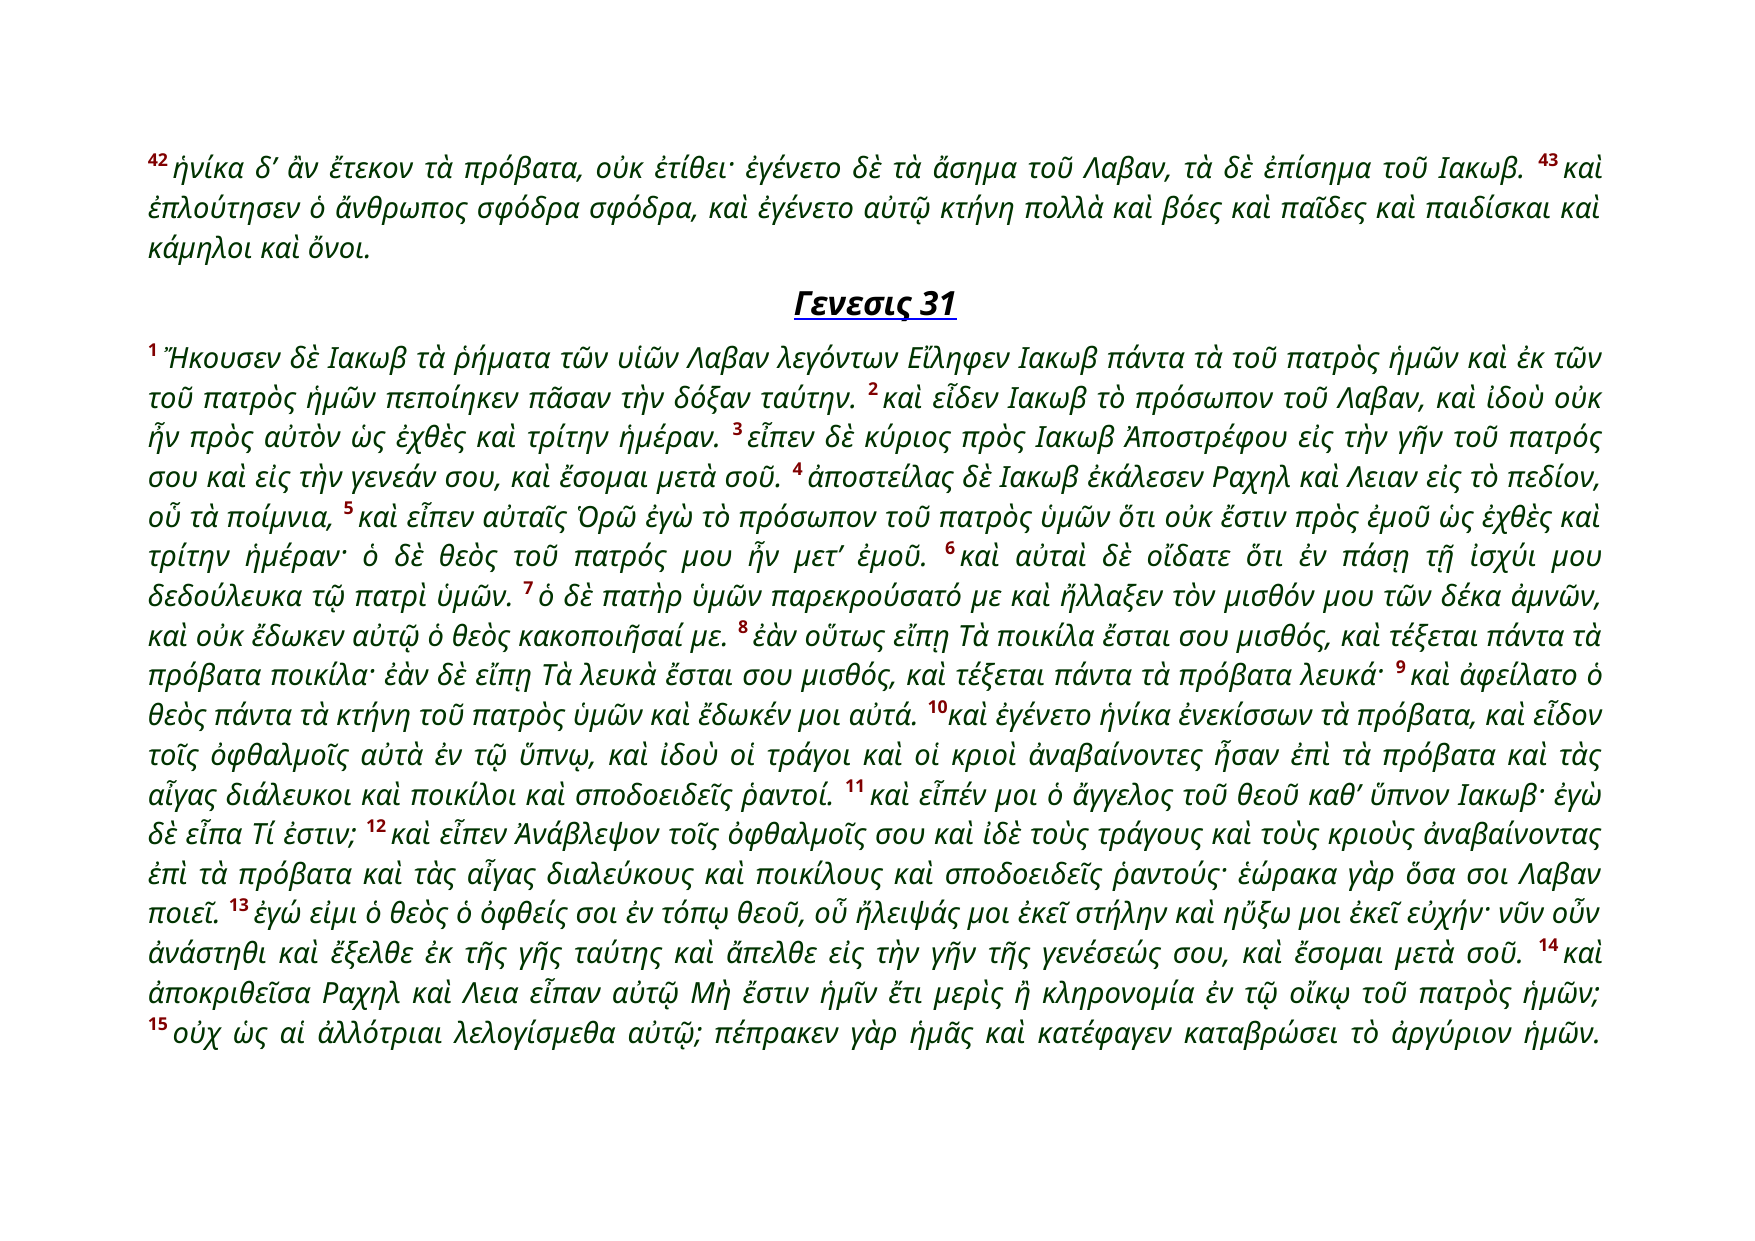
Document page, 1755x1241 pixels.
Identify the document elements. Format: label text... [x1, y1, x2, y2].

text 42 ἡνίκα δ’ ἂν ἔτεκον τὰ πρόβατα, οὐκ ἐτίθει· ἐγένετο δὲ τὰ ἄσημα τοῦ Λαβαν, τὰ δὲ ἐπίσημα τοῦ Ιακωβ. 43 καὶ ἐπλούτησεν ὁ ἄνθρωπος σφόδρα σφόδρα, καὶ ἐγένετο αὐτῷ κτήνη πολλὰ καὶ βόες καὶ παῖδες καὶ παιδίσκαι καὶ κάμηλοι καὶ ὄνοι. [148, 148, 1606, 267]
text 1 Ἤκουσεν δὲ Ιακωβ τὰ ῥήματα τῶν υἱῶν Λαβαν λεγόντων Εἴληφεν Ιακωβ πάντα τὰ τοῦ πατρὸς ἡμῶν καὶ ἐκ τῶν τοῦ πατρὸς ἡμῶν πεποίηκεν πᾶσαν τὴν δόξαν ταύτην. 2 καὶ εἶδεν Ιακωβ τὸ πρόσωπον τοῦ Λαβαν, καὶ ἰδοὺ οὐκ ἦν πρὸς αὐτὸν ὡς ἐχθὲς καὶ τρίτην ἡμέραν. 3 εἶπεν δὲ κύριος πρὸς Ιακωβ Ἀποστρέφου εἰς τὴν γῆν τοῦ πατρός σου καὶ εἰς τὴν γενεάν σου, καὶ ἔσομαι μετὰ σοῦ. 4 ἀποστείλας δὲ Ιακωβ ἐκάλεσεν Ραχηλ καὶ Λειαν εἰς τὸ πεδίον, οὗ τὰ ποίμνια, 5 καὶ εἶπεν αὐταῖς Ὁρῶ ἐγὼ τὸ πρόσωπον τοῦ πατρὸς ὑμῶν ὅτι οὐκ ἔστιν πρὸς ἐμοῦ ὡς ἐχθὲς καὶ τρίτην ἡμέραν· ὁ δὲ θεὸς τοῦ πατρός μου ἦν μετ’ ἐμοῦ. 6 καὶ αὐταὶ δὲ οἴδατε ὅτι ἐν πάσῃ τῇ ἰσχύι μου δεδούλευκα τῷ πατρὶ ὑμῶν. 7 ὁ δὲ πατὴρ ὑμῶν παρεκρούσατό με καὶ ἤλλαξεν τὸν μισθόν μου τῶν δέκα ἀμνῶν, καὶ οὐκ ἔδωκεν αὐτῷ ὁ θεὸς κακοποιῆσαί με. 8 ἐὰν οὕτως εἴπῃ Τὰ ποικίλα ἔσται σου μισθός, καὶ τέξεται πάντα τὰ πρόβατα ποικίλα· ἐὰν δὲ εἴπῃ Τὰ λευκὰ ἔσται σου μισθός, καὶ τέξεται πάντα τὰ πρόβατα λευκά· 9 καὶ ἀφείλατο ὁ θεὸς πάντα τὰ κτήνη τοῦ πατρὸς ὑμῶν καὶ ἔδωκέν μοι αὐτά. 10καὶ ἐγένετο ἡνίκα ἐνεκίσσων τὰ πρόβατα, καὶ εἶδον τοῖς ὀφθαλμοῖς αὐτὰ ἐν τῷ ὕπνῳ, καὶ ἰδοὺ οἱ τράγοι καὶ οἱ κριοὶ ἀναβαίνοντες ἦσαν ἐπὶ τὰ πρόβατα καὶ τὰς αἶγας διάλευκοι καὶ ποικίλοι καὶ σποδοειδεῖς ῥαντοί. 11 καὶ εἶπέν μοι ὁ ἄγγελος τοῦ θεοῦ καθ’ ὕπνον Ιακωβ· ἐγὼ δὲ εἶπα Τί ἐστιν; 12 καὶ εἶπεν Ἀνάβλεψον τοῖς ὀφθαλμοῖς σου καὶ ἰδὲ τοὺς τράγους καὶ τοὺς κριοὺς ἀναβαίνοντας ἐπὶ τὰ πρόβατα καὶ τὰς αἶγας διαλεύκους καὶ ποικίλους καὶ σποδοειδεῖς ῥαντούς· ἑώρακα γὰρ ὅσα σοι Λαβαν ποιεῖ. 13 ἐγώ εἰμι ὁ θεὸς ὁ ὀφθείς σοι ἐν τόπῳ θεοῦ, οὗ ἤλειψάς μοι ἐκεῖ στήλην καὶ ηὔξω μοι ἐκεῖ εὐχήν· νῦν οὖν ἀνάστηθι καὶ ἔξελθε ἐκ τῆς γῆς ταύτης καὶ ἄπελθε εἰς τὴν γῆν τῆς γενέσεώς σου, καὶ ἔσομαι μετὰ σοῦ. 14 καὶ ἀποκριθεῖσα Ραχηλ καὶ Λεια εἶπαν αὐτῷ Μὴ ἔστιν ἡμῖν ἔτι μερὶς ἢ κληρονομία ἐν τῷ οἴκῳ τοῦ πατρὸς ἡμῶν; 15 οὐχ ὡς αἱ ἀλλότριαι λελογίσμεθα αὐτῷ; πέπρακεν γὰρ ἡμᾶς καὶ κατέφαγεν καταβρώσει τὸ ἀργύριον ἡμῶν. [148, 337, 1606, 1052]
text Γενεσις 31 [148, 279, 1606, 325]
